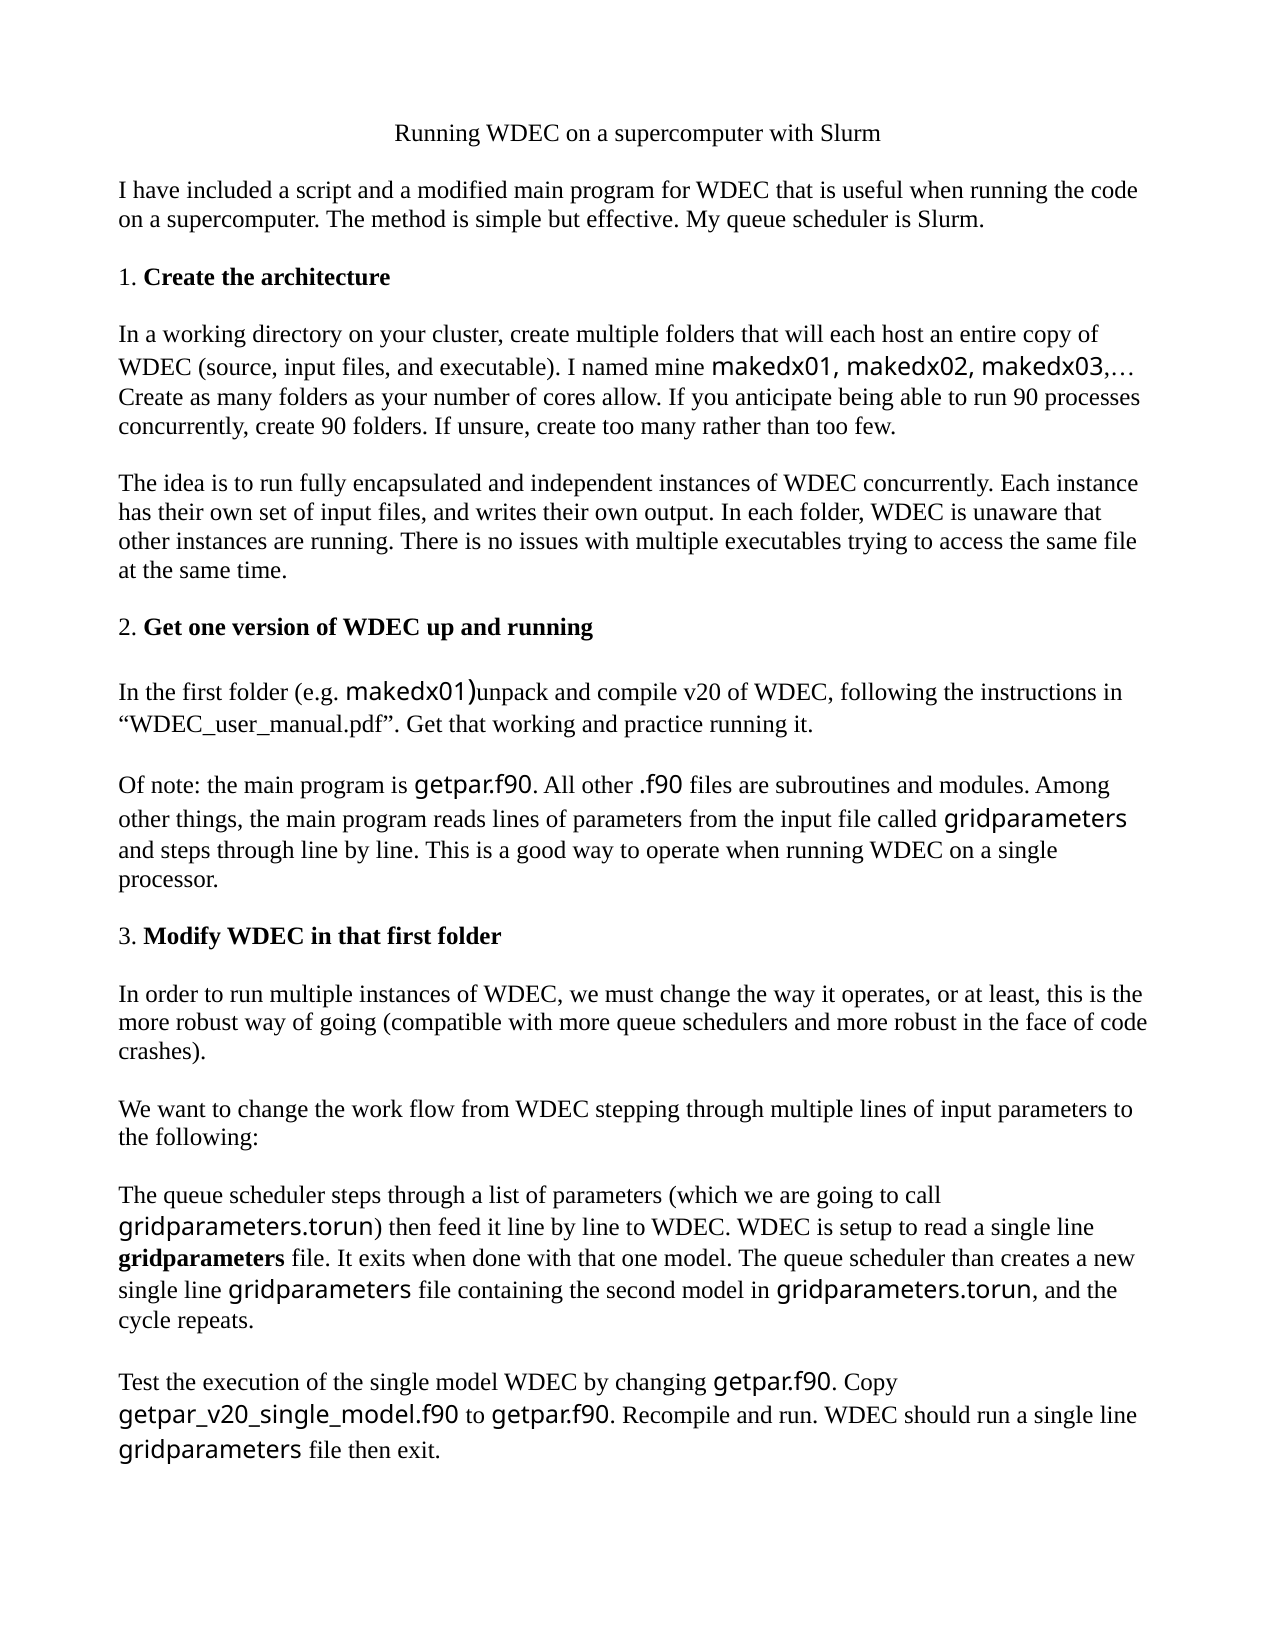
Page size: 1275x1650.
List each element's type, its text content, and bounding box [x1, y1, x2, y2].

text In a working directory on your cluster, create multiple folders that will each host an entire copy of WDEC (source, input files, and executable). I named mine makedx01, makedx02, makedx03,… Create as many folders as your number of cores allow. If you anticipate being able to run 90 processes concurrently, create 90 folders. If unsure, create too many rather than too few. [118, 319, 1157, 440]
text We want to change the work flow from WDEC stepping through multiple lines of input parameters to the following: [118, 1094, 1157, 1151]
text 3. Modify WDEC in that first folder [118, 921, 1157, 950]
text The idea is to run fully encapsulated and independent instances of WDEC concurrently. Each instance has their own set of input files, and writes their own output. In each folder, WDEC is unaware that other instances are running. There is no issues with multiple executables trying to access the same file at the same time. [118, 468, 1157, 583]
text Of note: the main program is getpar.f90. All other .f90 files are subroutines and modules. Among other things, the main program reads lines of parameters from the input file called gridparameters and steps through line by line. This is a good way to operate when running WDEC on a single processor. [118, 767, 1157, 892]
text In the first folder (e.g. makedx01)unpack and compile v20 of WDEC, following the instructions in “WDEC_user_manual.pdf”. Get that working and practice running it. [118, 670, 1157, 738]
text 1. Create the architecture [118, 262, 1157, 291]
text 2. Get one version of WDEC up and running [118, 612, 1157, 641]
text The queue scheduler steps through a list of parameters (which we are going to call gridparameters.torun) then feed it line by line to WDEC. WDEC is setup to read a single line gridparameters file. It exits when done with that one model. The queue scheduler than creates a new single line gridparameters file containing the second model in gridparameters.torun, and the cycle repeats. [118, 1180, 1157, 1334]
text Running WDEC on a supercomputer with Slurm [118, 118, 1157, 147]
text I have included a script and a modified main program for WDEC that is useful when running the code on a supercomputer. The method is simple but effective. My queue scheduler is Slurm. [118, 176, 1157, 233]
text In order to run multiple instances of WDEC, we must change the way it operates, or at least, this is the more robust way of going (compatible with more queue schedulers and more robust in the face of code crashes). [118, 979, 1157, 1065]
text Test the execution of the single model WDEC by changing getpar.f90. Copy getpar_v20_single_model.f90 to getpar.f90. Recompile and run. WDEC should run a single line gridparameters file then exit. [118, 1363, 1157, 1465]
